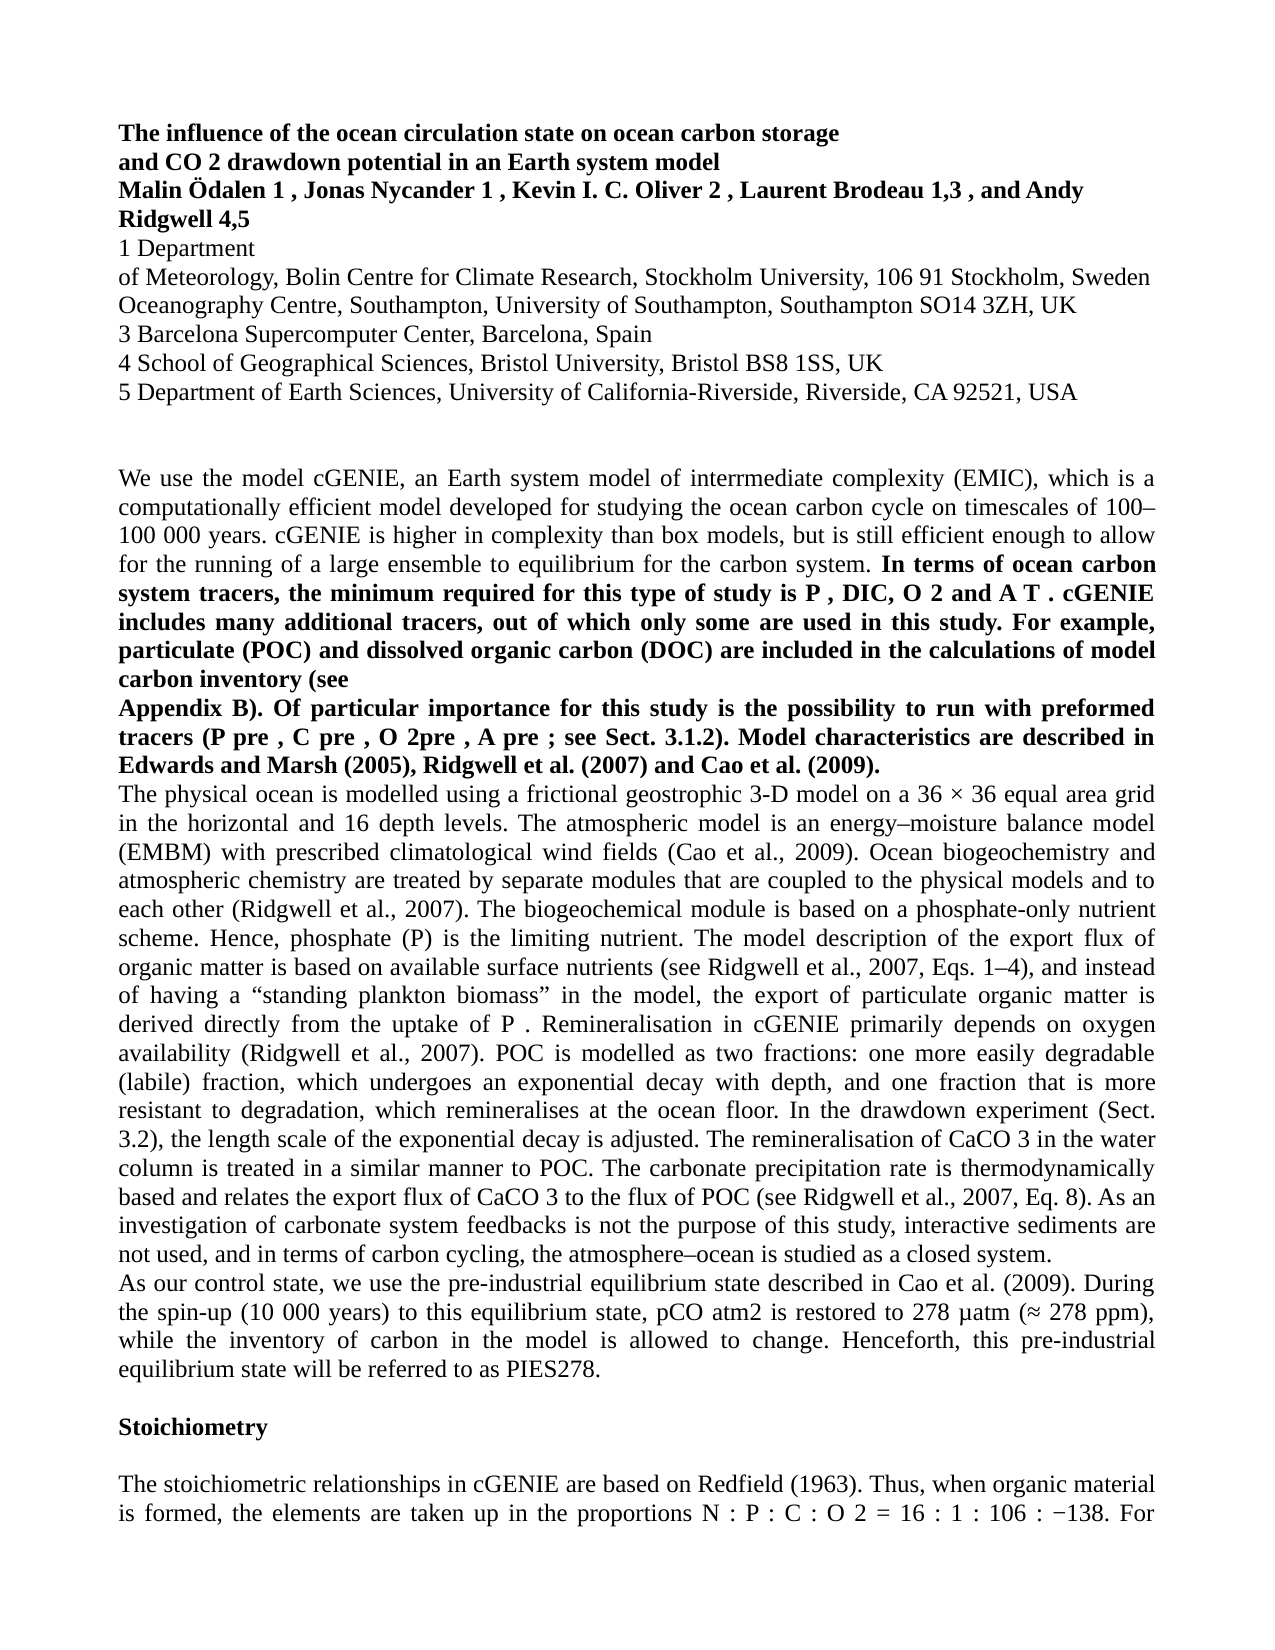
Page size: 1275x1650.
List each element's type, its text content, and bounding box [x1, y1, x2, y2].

text Stoichiometry [118, 1412, 1157, 1441]
text Oceanography Centre, Southampton, University of Southampton, Southampton SO14 3ZH, UK [118, 291, 1157, 319]
text The stoichiometric relationships in cGENIE are based on Redfield (1963). Thus, when organic material is formed, the elements are taken up in the proportions N : P : C : O 2 = 16 : 1 : 106 : −138. For [118, 1469, 1157, 1527]
text 4 School of Geographical Sciences, Bristol University, Bristol BS8 1SS, UK [118, 348, 1157, 377]
text Appendix B). Of particular importance for this study is the possibility to run with preformed tracers (P pre , C pre , O 2pre , A pre ; see Sect. 3.1.2). Model characteristics are described in Edwards and Marsh (2005), Ridgwell et al. (2007) and Cao et al. (2009). [118, 693, 1157, 779]
text We use the model cGENIE, an Earth system model of interrmediate complexity (EMIC), which is a computationally efficient model developed for studying the ocean carbon cycle on timescales of 100–100 000 years. cGENIE is higher in complexity than box models, but is still efficient enough to allow for the running of a large ensemble to equilibrium for the carbon system. In terms of ocean carbon system tracers, the minimum required for this type of study is P , DIC, O 2 and A T . cGENIE includes many additional tracers, out of which only some are used in this study. For example, particulate (POC) and dissolved organic carbon (DOC) are included in the calculations of model carbon inventory (see [118, 463, 1157, 693]
text Malin Ödalen 1 , Jonas Nycander 1 , Kevin I. C. Oliver 2 , Laurent Brodeau 1,3 , and Andy Ridgwell 4,5 [118, 176, 1157, 233]
text The physical ocean is modelled using a frictional geostrophic 3-D model on a 36 × 36 equal area grid in the horizontal and 16 depth levels. The atmospheric model is an energy–moisture balance model (EMBM) with prescribed climatological wind fields (Cao et al., 2009). Ocean biogeochemistry and atmospheric chemistry are treated by separate modules that are coupled to the physical models and to each other (Ridgwell et al., 2007). The biogeochemical module is based on a phosphate-only nutrient scheme. Hence, phosphate (P) is the limiting nutrient. The model description of the export flux of organic matter is based on available surface nutrients (see Ridgwell et al., 2007, Eqs. 1–4), and instead of having a “standing plankton biomass” in the model, the export of particulate organic matter is derived directly from the uptake of P . Remineralisation in cGENIE primarily depends on oxygen availability (Ridgwell et al., 2007). POC is modelled as two fractions: one more easily degradable (labile) fraction, which undergoes an exponential decay with depth, and one fraction that is more resistant to degradation, which remineralises at the ocean floor. In the drawdown experiment (Sect. 3.2), the length scale of the exponential decay is adjusted. The remineralisation of CaCO 3 in the water column is treated in a similar manner to POC. The carbonate precipitation rate is thermodynamically based and relates the export flux of CaCO 3 to the flux of POC (see Ridgwell et al., 2007, Eq. 8). As an investigation of carbonate system feedbacks is not the purpose of this study, interactive sediments are not used, and in terms of carbon cycling, the atmosphere–ocean is studied as a closed system. [118, 779, 1157, 1268]
text 3 Barcelona Supercomputer Center, Barcelona, Spain [118, 319, 1157, 348]
text of Meteorology, Bolin Centre for Climate Research, Stockholm University, 106 91 Stockholm, Sweden [118, 262, 1157, 291]
text The influence of the ocean circulation state on ocean carbon storage [118, 118, 1157, 147]
text 5 Department of Earth Sciences, University of California-Riverside, Riverside, CA 92521, USA [118, 377, 1157, 406]
text As our control state, we use the pre-industrial equilibrium state described in Cao et al. (2009). During the spin-up (10 000 years) to this equilibrium state, pCO atm2 is restored to 278 µatm (≈ 278 ppm), while the inventory of carbon in the model is allowed to change. Henceforth, this pre-industrial equilibrium state will be referred to as PIES278. [118, 1268, 1157, 1383]
text and CO 2 drawdown potential in an Earth system model [118, 147, 1157, 176]
text 1 Department [118, 233, 1157, 262]
